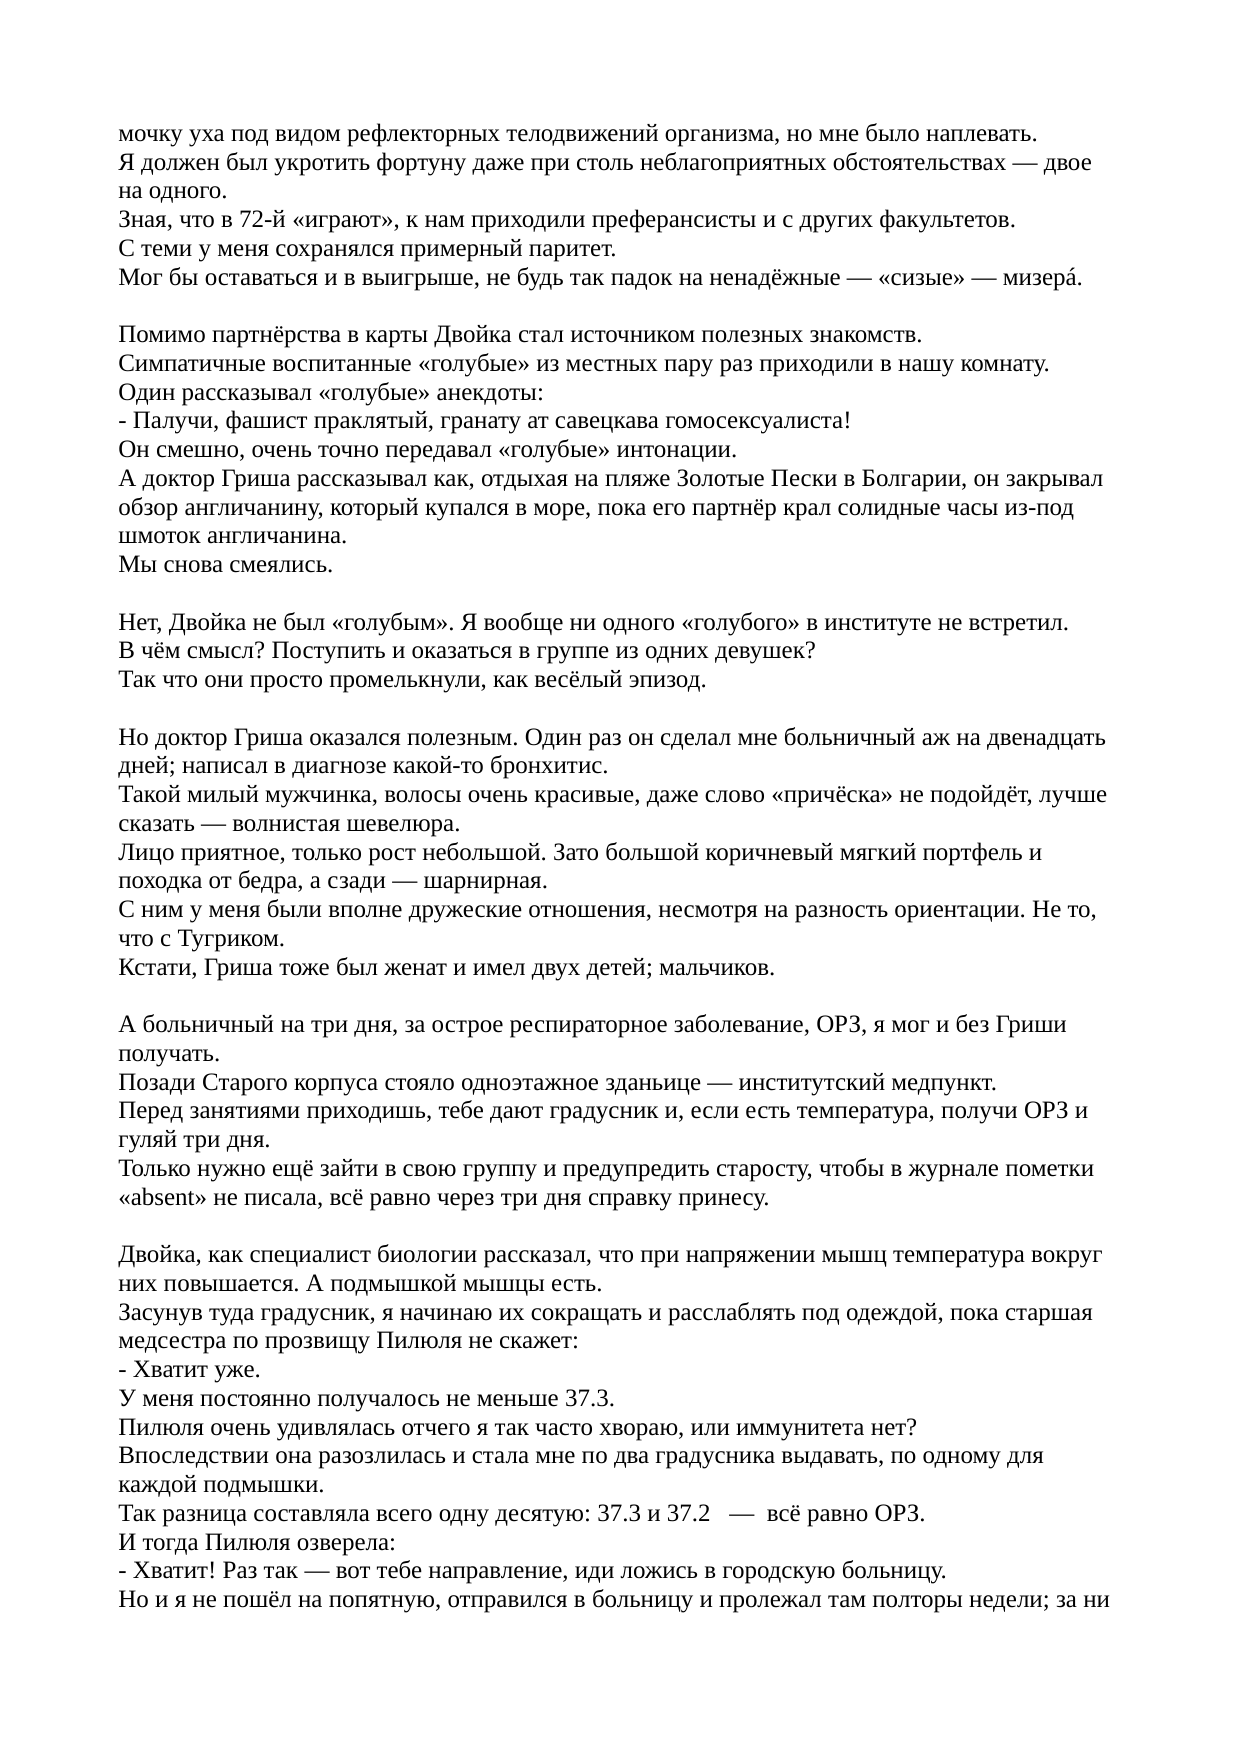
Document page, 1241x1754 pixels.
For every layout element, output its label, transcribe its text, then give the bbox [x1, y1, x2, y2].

text мочку уха под видом рефлекторных телодвижений организма, но мне было наплевать. [118, 118, 1122, 147]
text Так что они просто промелькнули, как весёлый эпизод. [118, 664, 1122, 693]
text С теми у меня сохранялся примерный паритет. [118, 233, 1122, 262]
text - Хватит уже. [118, 1354, 1122, 1383]
text Перед занятиями приходишь, тебе дают градусник и, если есть температура, получи ОРЗ и гуляй три дня. [118, 1096, 1122, 1153]
text Так разница составляла всего одну десятую: 37.3 и 37.2 — всё равно ОРЗ. [118, 1498, 1122, 1527]
text Нет, Двойка не был «голубым». Я вообще ни одного «голубого» в институте не встретил. [118, 607, 1122, 636]
text Позади Старого корпуса стояло одноэтажное зданьице — институтский медпункт. [118, 1067, 1122, 1096]
text С ним у меня были вполне дружеские отношения, несмотря на разность ориентации. Не то, что с Тугриком. [118, 894, 1122, 952]
text Впоследствии она разозлилась и стала мне по два градусника выдавать, по одному для каждой подмышки. [118, 1441, 1122, 1498]
text И тогда Пилюля озверела: [118, 1527, 1122, 1556]
text Мог бы оставаться и в выигрыше, не будь так падок на ненадёжные — «сизые» — мизерá. [118, 262, 1122, 291]
text Засунув туда градусник, я начинаю их сокращать и расслаблять под одеждой, пока старшая медсестра по прозвищу Пилюля не скажет: [118, 1297, 1122, 1354]
text Я должен был укротить фортуну даже при столь неблагоприятных обстоятельствах — двое на одного. [118, 147, 1122, 204]
text А больничный на три дня, за острое респираторное заболевание, ОРЗ, я мог и без Гриши получать. [118, 1009, 1122, 1067]
text Помимо партнёрства в карты Двойка стал источником полезных знакомств. [118, 319, 1122, 348]
text - Палучи, фашист праклятый, гранату ат савецкава гомосексуалиста! [118, 406, 1122, 434]
text Лицо приятное, только рост небольшой. Зато большой коричневый мягкий портфель и походка от бедра, а сзади — шарнирная. [118, 837, 1122, 894]
text Но доктор Гриша оказался полезным. Один раз он сделал мне больничный аж на двенадцать дней; написал в диагнозе какой-то бронхитис. [118, 722, 1122, 779]
text Но и я не пошёл на попятную, отправился в больницу и пролежал там полторы недели; за ни [118, 1584, 1122, 1613]
text Один рассказывал «голубые» анекдоты: [118, 377, 1122, 406]
text Такой милый мужчинка, волосы очень красивые, даже слово «причёска» не подойдёт, лучше сказать — волнистая шевелюра. [118, 779, 1122, 837]
text У меня постоянно получалось не меньше 37.3. [118, 1383, 1122, 1412]
text Кстати, Гриша тоже был женат и имел двух детей; мальчиков. [118, 952, 1122, 981]
text Пилюля очень удивлялась отчего я так часто хвораю, или иммунитета нет? [118, 1412, 1122, 1441]
text А доктор Гриша рассказывал как, отдыхая на пляже Золотые Пески в Болгарии, он закрывал обзор англичанину, который купался в море, пока его партнёр крал солидные часы из-под шмоток англичанина. [118, 463, 1122, 549]
text Только нужно ещё зайти в свою группу и предупредить старосту, чтобы в журнале пометки «absent» не писала, всё равно через три дня справку принесу. [118, 1153, 1122, 1211]
text Он смешно, очень точно передавал «голубые» интонации. [118, 434, 1122, 463]
text Двойка, как специалист биологии рассказал, что при напряжении мышц температура вокруг них повышается. А подмышкой мышцы есть. [118, 1239, 1122, 1297]
text Зная, что в 72-й «играют», к нам приходили преферансисты и с других факультетов. [118, 204, 1122, 233]
text В чём смысл? Поступить и оказаться в группе из одних девушек? [118, 636, 1122, 664]
text Симпатичные воспитанные «голубые» из местных пару раз приходили в нашу комнату. [118, 348, 1122, 377]
text Мы снова смеялись. [118, 549, 1122, 578]
text - Хватит! Раз так — вот тебе направление, иди ложись в городскую больницу. [118, 1556, 1122, 1584]
